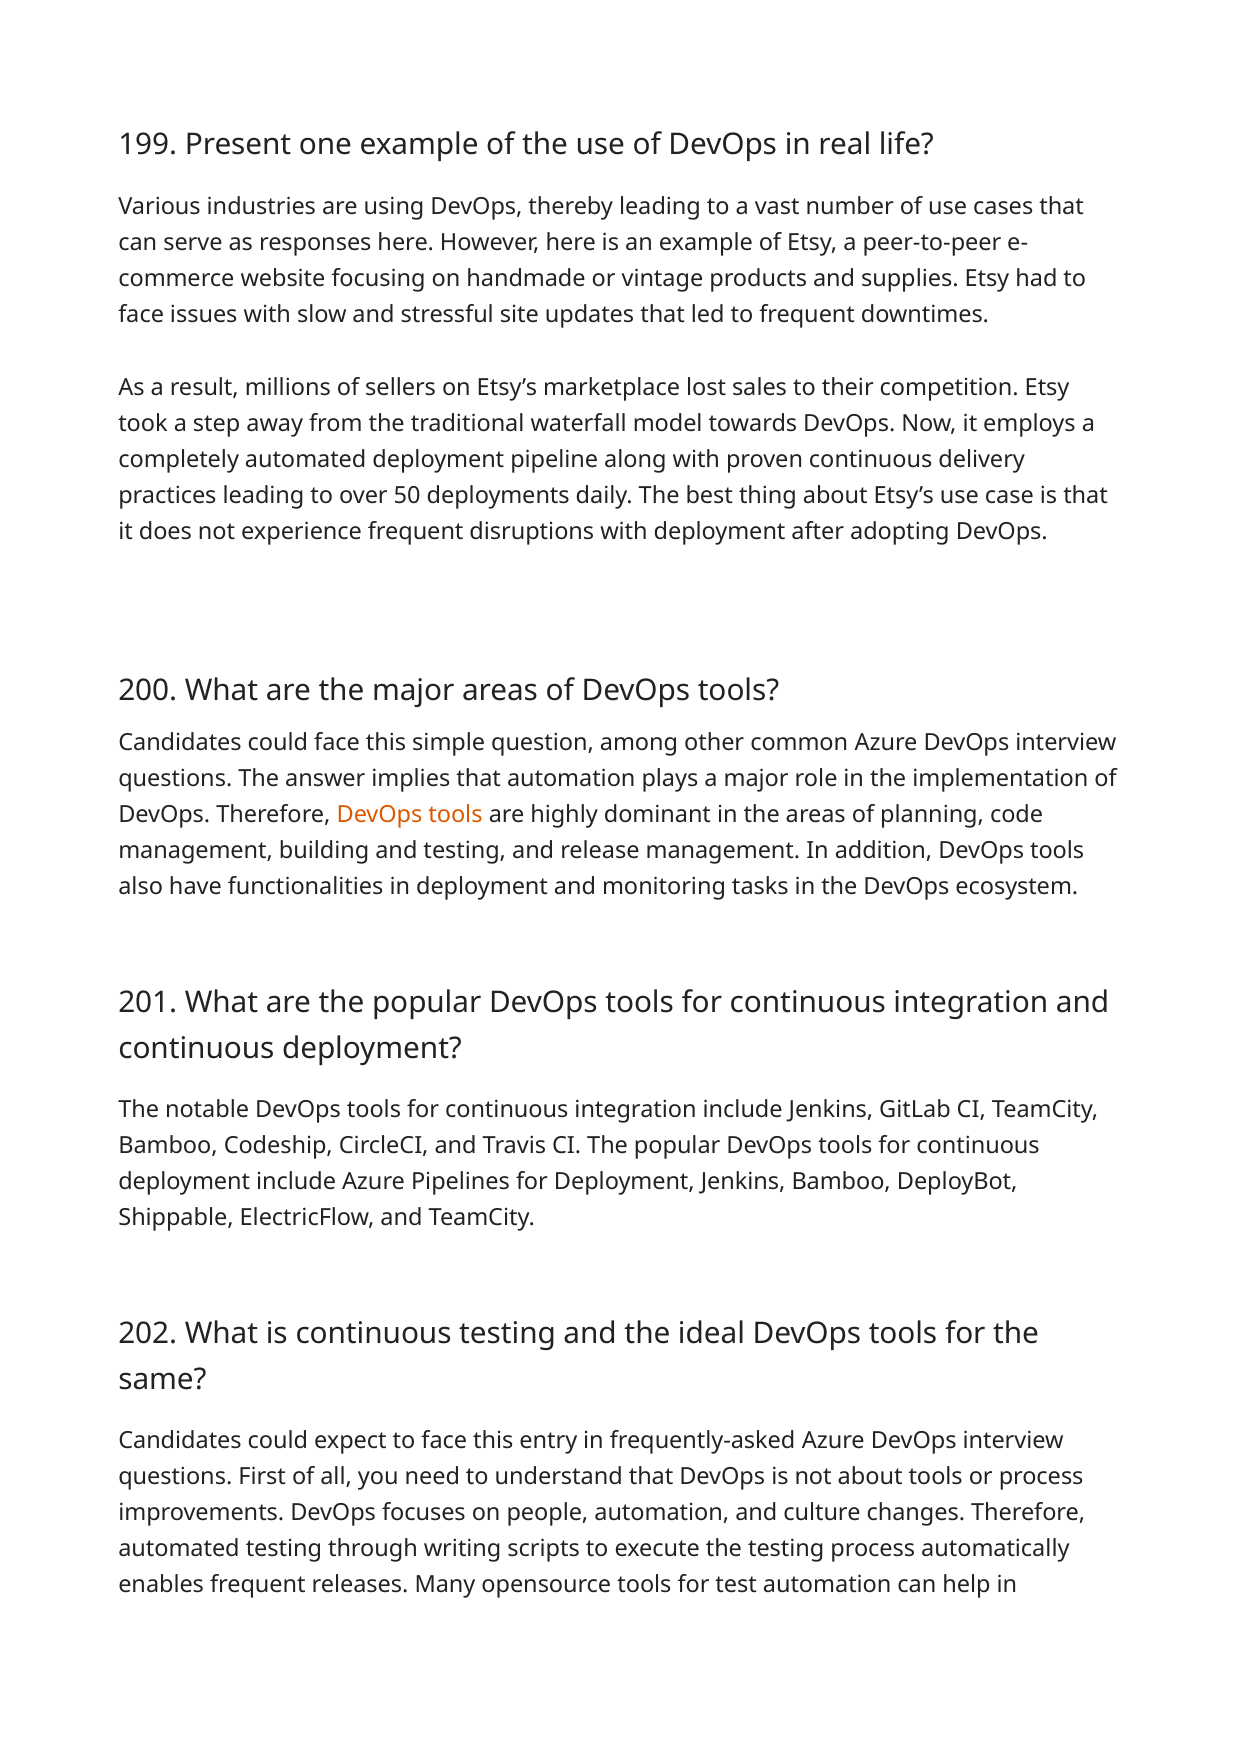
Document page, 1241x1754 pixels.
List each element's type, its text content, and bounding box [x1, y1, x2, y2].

text As a result, millions of sellers on Etsy’s marketplace lost sales to their competition. Etsy took a step away from the traditional waterfall model towards DevOps. Now, it employs a completely automated deployment pipeline along with proven continuous delivery practices leading to over 50 deployments daily. The best thing about Etsy’s use case is that it does not experience frequent disruptions with deployment after adopting DevOps. [118, 367, 1122, 546]
subtitle 202. What is continuous testing and the ideal DevOps tools for the same? [118, 1307, 1122, 1398]
text Candidates could face this simple question, among other common Azure DevOps interview questions. The answer implies that automation plays a major role in the implementation of DevOps. Therefore, DevOps tools are highly dominant in the areas of planning, code management, building and testing, and release management. In addition, DevOps tools also have functionalities in deployment and monitoring tasks in the DevOps ecosystem. [118, 721, 1122, 901]
text Candidates could expect to face this entry in frequently-asked Azure DevOps interview questions. First of all, you need to understand that DevOps is not about tools or process improvements. DevOps focuses on people, automation, and culture changes. Therefore, automated testing through writing scripts to execute the testing process automatically enables frequent releases. Many opensource tools for test automation can help in [118, 1420, 1122, 1599]
subtitle 200. What are the major areas of DevOps tools? [118, 668, 1122, 709]
subtitle 199. Present one example of the use of DevOps in real life? [118, 118, 1122, 163]
text Various industries are using DevOps, thereby leading to a vast number of use cases that can serve as responses here. However, here is an example of Etsy, a peer-to-peer e-commerce website focusing on handmade or vintage products and supplies. Etsy had to face issues with slow and stressful site updates that led to frequent downtimes. [118, 185, 1122, 329]
subtitle 201. What are the popular DevOps tools for continuous integration and continuous deployment? [118, 976, 1122, 1067]
text The notable DevOps tools for continuous integration include Jenkins, GitLab CI, TeamCity, Bamboo, Codeship, CircleCI, and Travis CI. The popular DevOps tools for continuous deployment include Azure Pipelines for Deployment, Jenkins, Bamboo, DeployBot, Shippable, ElectricFlow, and TeamCity. [118, 1088, 1122, 1232]
